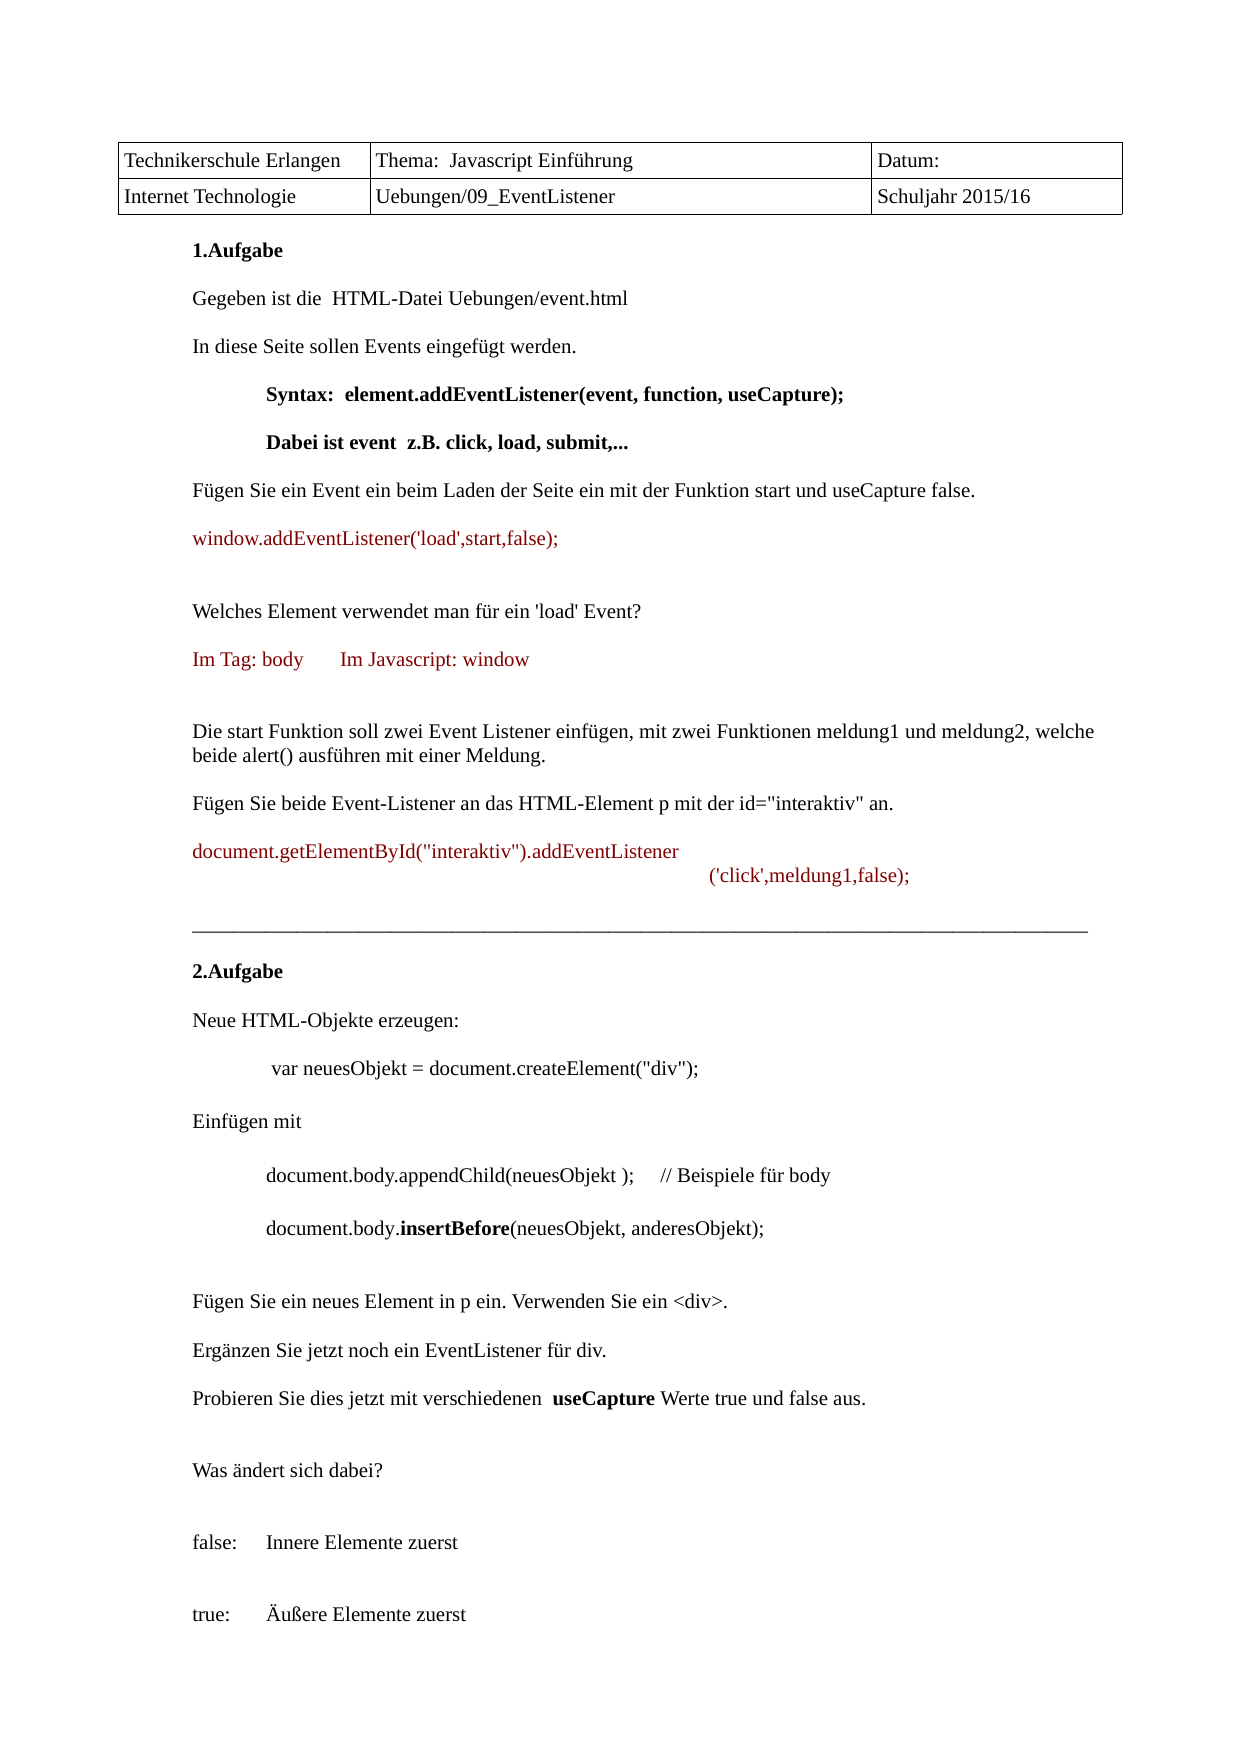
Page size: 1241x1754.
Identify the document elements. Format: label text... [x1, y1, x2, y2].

text ('click',meldung1,false); [118, 863, 1122, 887]
text true: Äußere Elemente zuerst [192, 1602, 1122, 1626]
table_header Thema: Javascript Einführung [371, 143, 871, 178]
text window.addEventListener('load',start,false); [118, 526, 1122, 550]
text Dabei ist event z.B. click, load, submit,... [118, 430, 1122, 454]
text Gegeben ist die HTML-Datei Uebungen/event.html [192, 286, 1122, 310]
text Einfügen mit [192, 1109, 1122, 1133]
text Fügen Sie ein neues Element in p ein. Verwenden Sie ein <div>. [192, 1289, 1122, 1313]
text Fügen Sie ein Event ein beim Laden der Seite ein mit der Funktion start und useCapture false. [192, 478, 1122, 502]
table_cell Uebungen/09_EventListener [371, 179, 871, 213]
text Probieren Sie dies jetzt mit verschiedenen useCapture Werte true und false aus. [192, 1386, 1122, 1410]
table_cell Internet Technologie [119, 179, 370, 213]
table_header Technikerschule Erlangen [119, 143, 370, 178]
text Was ändert sich dabei? [192, 1458, 1122, 1482]
text Neue HTML-Objekte erzeugen: [192, 1008, 1122, 1032]
text Fügen Sie beide Event-Listener an das HTML-Element p mit der id="interaktiv" an. [192, 791, 1122, 815]
text document.body.appendChild(neuesObjekt ); // Beispiele für body [192, 1163, 1122, 1187]
text false: Innere Elemente zuerst [192, 1530, 1122, 1554]
text document.body.insertBefore(neuesObjekt, anderesObjekt); [118, 1216, 1122, 1240]
text In diese Seite sollen Events eingefügt werden. [192, 334, 1122, 358]
text Syntax: element.addEventListener(event, function, useCapture); [118, 382, 1122, 406]
table_header Datum: [872, 143, 1122, 178]
text var neuesObjekt = document.createElement("div"); [192, 1056, 1122, 1080]
table_cell Schuljahr 2015/16 [872, 179, 1122, 213]
text 2.Aufgabe [192, 959, 1122, 983]
text Die start Funktion soll zwei Event Listener einfügen, mit zwei Funktionen meldung1 und meldung2, welche beide alert() ausführen mit einer Meldung. [192, 719, 1122, 767]
text Im Tag: body Im Javascript: window [192, 647, 1122, 671]
text Ergänzen Sie jetzt noch ein EventListener für div. [192, 1338, 1122, 1362]
text document.getElementById("interaktiv").addEventListener [118, 839, 1122, 863]
text Welches Element verwendet man für ein 'load' Event? [192, 598, 1122, 623]
text 1.Aufgabe [192, 238, 1122, 262]
text ______________________________________________________________________________________ [118, 911, 1122, 935]
